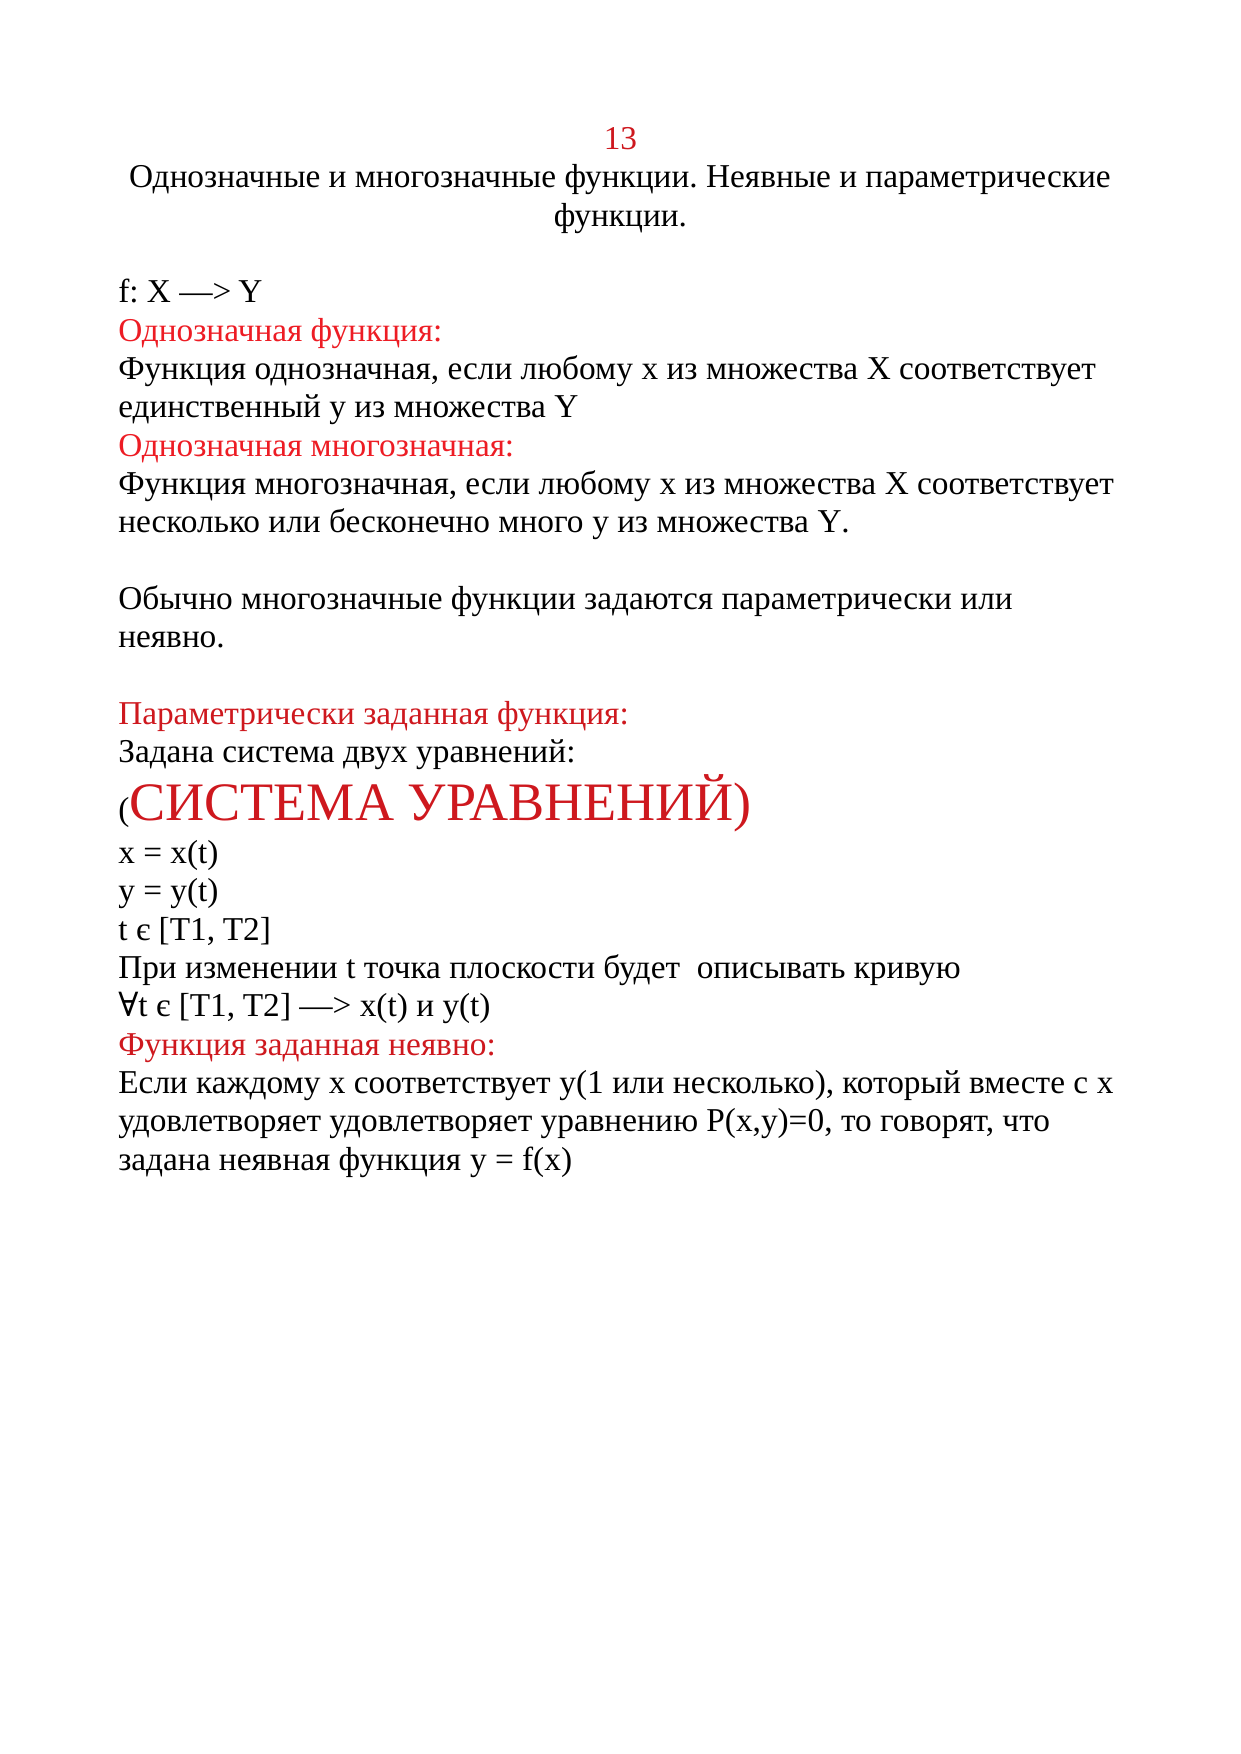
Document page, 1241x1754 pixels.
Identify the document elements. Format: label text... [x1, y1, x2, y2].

text ∀t є [T1, T2] —> x(t) и y(t) [118, 985, 1122, 1024]
text t є [T1, T2] [118, 909, 1122, 947]
text При изменении t точка плоскости будет описывать кривую [118, 947, 1122, 985]
text Однозначная функция: [118, 310, 1122, 348]
text Обычно многозначные функции задаются параметрически или неявно. [118, 578, 1122, 655]
text Функция однозначная, если любому x из множества X соответствует единственный y из множества Y [118, 348, 1122, 425]
text Функция многозначная, если любому x из множества X соответствует несколько или бесконечно много y из множества Y. [118, 463, 1122, 540]
text y = y(t) [118, 870, 1122, 909]
text Если каждому x соответствует y(1 или несколько), который вместе с x удовлетворяет удовлетворяет уравнению P(x,y)=0, то говорят, что задана неявная функция y = f(x) [118, 1062, 1122, 1177]
text 13 [118, 118, 1122, 156]
text (СИСТЕМА УРАВНЕНИЙ) [118, 770, 1122, 832]
text Параметрически заданная функция: [118, 693, 1122, 731]
text x = x(t) [118, 832, 1122, 870]
text f: X —> Y [118, 271, 1122, 310]
text Задана система двух уравнений: [118, 731, 1122, 770]
text Функция заданная неявно: [118, 1024, 1122, 1062]
text Однозначная многозначная: [118, 425, 1122, 463]
text Однозначные и многозначные функции. Неявные и параметрические функции. [118, 156, 1122, 233]
